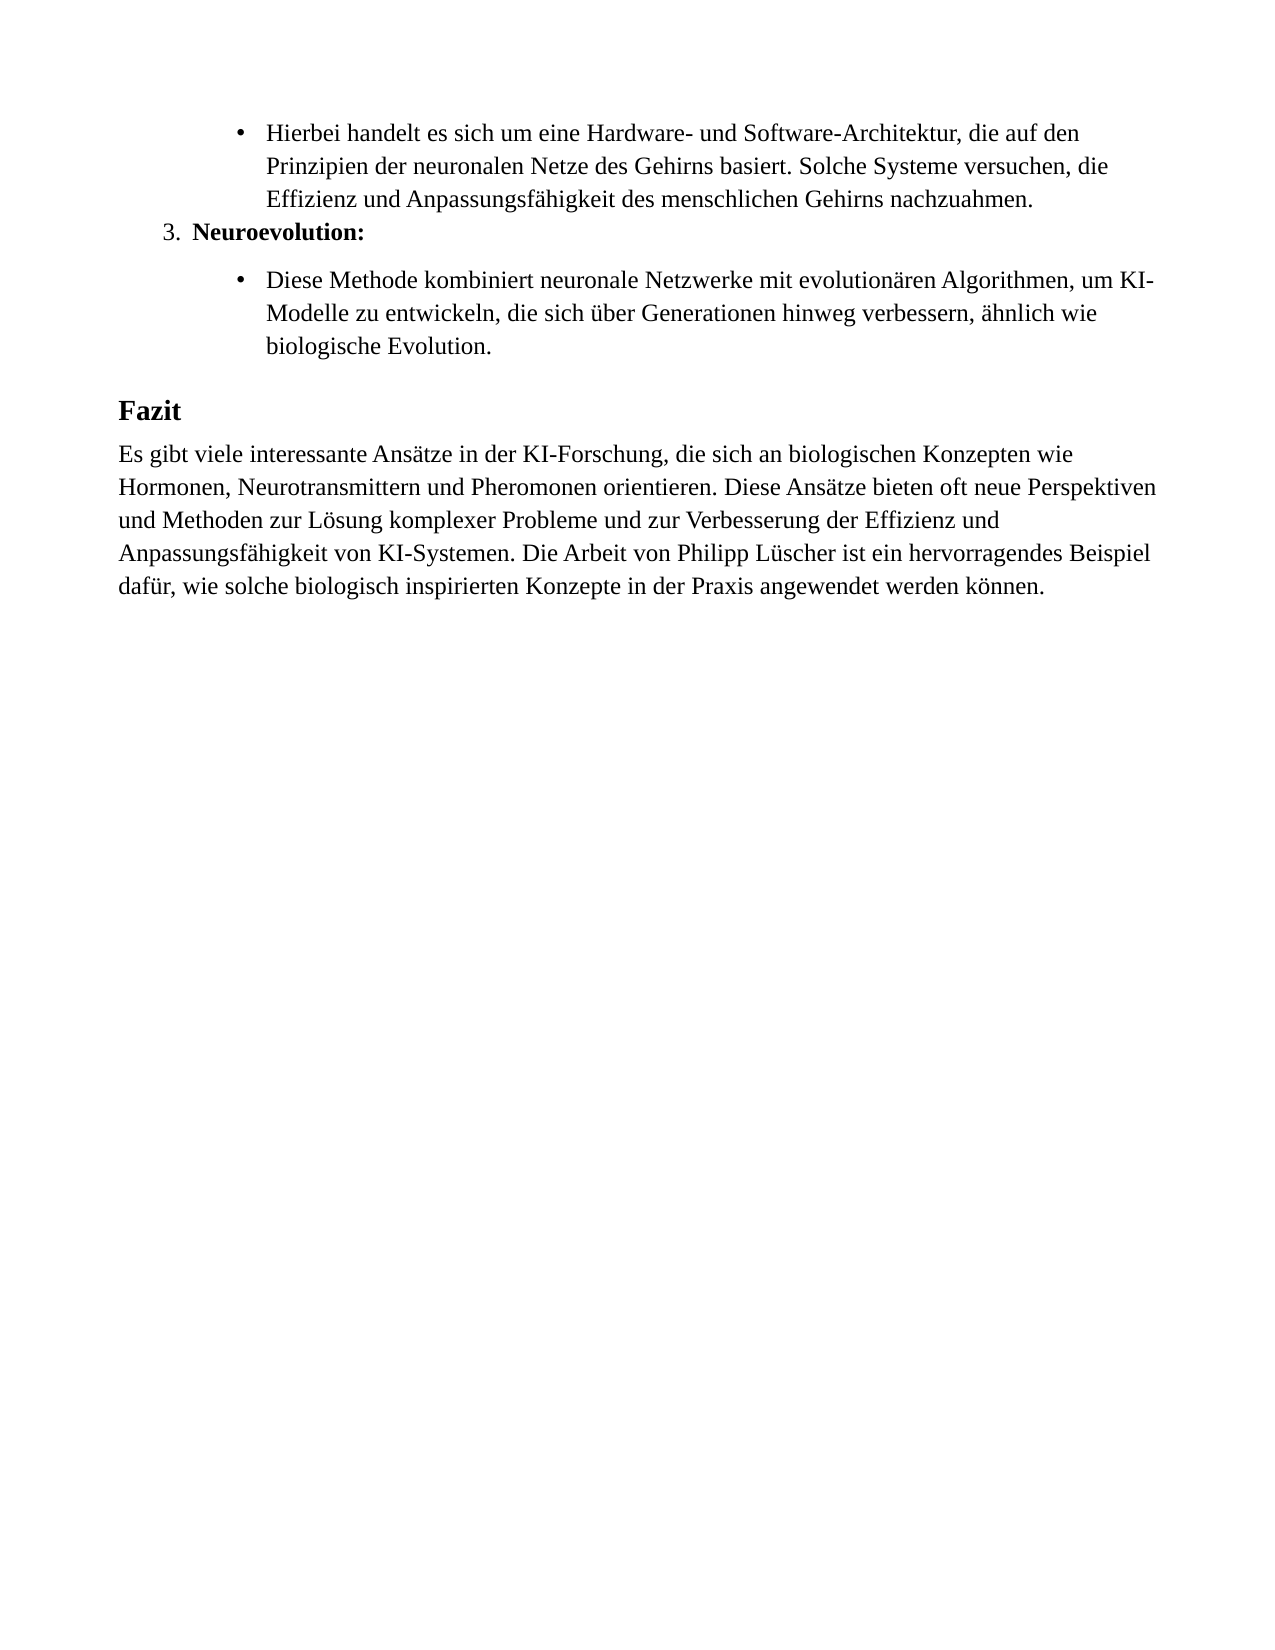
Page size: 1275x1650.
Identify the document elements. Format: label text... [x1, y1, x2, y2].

list Diese Methode kombiniert neuronale Netzwerke mit evolutionären Algorithmen, um KI-Modelle zu entwickeln, die sich über Generationen hinweg verbessern, ähnlich wie biologische Evolution. [236, 265, 1157, 359]
list Neuroevolution: [162, 217, 1157, 246]
list Hierbei handelt es sich um eine Hardware- und Software-Architektur, die auf den Prinzipien der neuronalen Netze des Gehirns basiert. Solche Systeme versuchen, die Effizienz und Anpassungsfähigkeit des menschlichen Gehirns nachzuahmen. [236, 118, 1157, 213]
text Es gibt viele interessante Ansätze in der KI-Forschung, die sich an biologischen Konzepten wie Hormonen, Neurotransmittern und Pheromonen orientieren. Diese Ansätze bieten oft neue Perspektiven und Methoden zur Lösung komplexer Probleme und zur Verbesserung der Effizienz und Anpassungsfähigkeit von KI-Systemen. Die Arbeit von Philipp Lüscher ist ein hervorragendes Beispiel dafür, wie solche biologisch inspirierten Konzepte in der Praxis angewendet werden können. [118, 439, 1157, 600]
subtitle Fazit [118, 393, 1157, 427]
